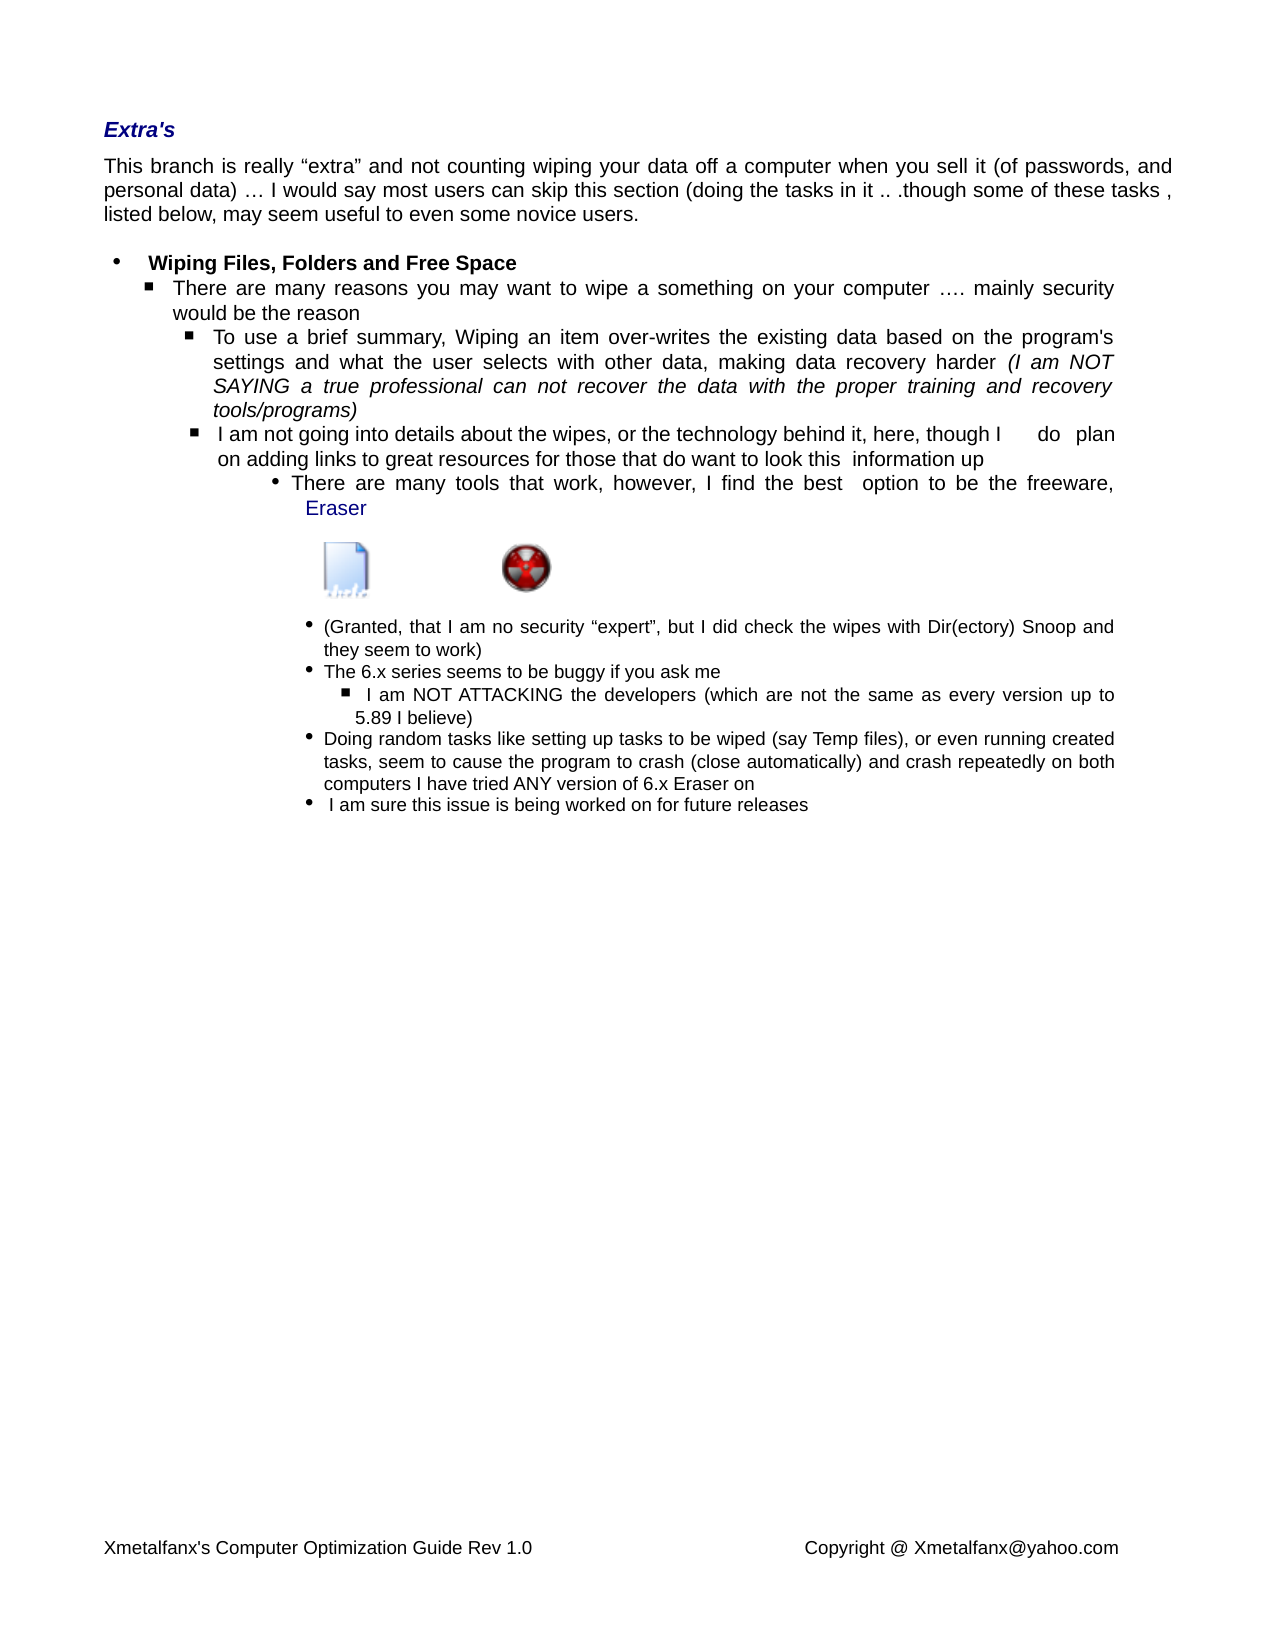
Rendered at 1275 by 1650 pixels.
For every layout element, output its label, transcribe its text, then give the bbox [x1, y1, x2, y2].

picture [501, 542, 552, 593]
list There are many reasons you may want to wipe a something on your computer …. mainly security would be the reason [139, 276, 1115, 325]
list I am NOT ATTACKING the developers (which are not the same as every version up to 5.89 I believe) [336, 683, 1115, 728]
list Wiping Files, Folders and Free Space [112, 251, 1174, 276]
list I am not going into details about the wipes, or the technology behind it, here, though I do plan on adding links to great resources for those that do want to look this information up [185, 422, 1115, 471]
list There are many tools that work, however, I find the best option to be the freeware, Eraser [271, 471, 1115, 520]
picture [318, 542, 375, 599]
subtitle Extra's [103, 116, 1174, 142]
list (Granted, that I am no security “expert”, but I did check the wipes with Dir(ectory) Snoop and they seem to work) [305, 616, 1115, 660]
list Doing random tasks like setting up tasks to be wiped (say Temp files), or even running created tasks, seem to cause the program to crash (close automatically) and crash repeatedly on both computers I have tried ANY version of 6.x Eraser on [305, 728, 1115, 794]
text This branch is really “extra” and not counting wiping your data off a computer when you sell it (of passwords, and personal data) … I would say most users can skip this section (doing the tasks in it .. .though some of these tasks , listed below, may seem useful to even some novice users. [103, 154, 1174, 226]
list I am sure this issue is being worked on for future releases [305, 794, 1115, 817]
list The 6.x series seems to be buggy if you ask me [305, 660, 1115, 683]
list To use a brief summary, Wiping an item over-writes the existing data based on the program's settings and what the user selects with other data, making data recovery harder (I am NOT SAYING a true professional can not recover the data with the proper training and recovery tools/programs) [179, 325, 1115, 422]
